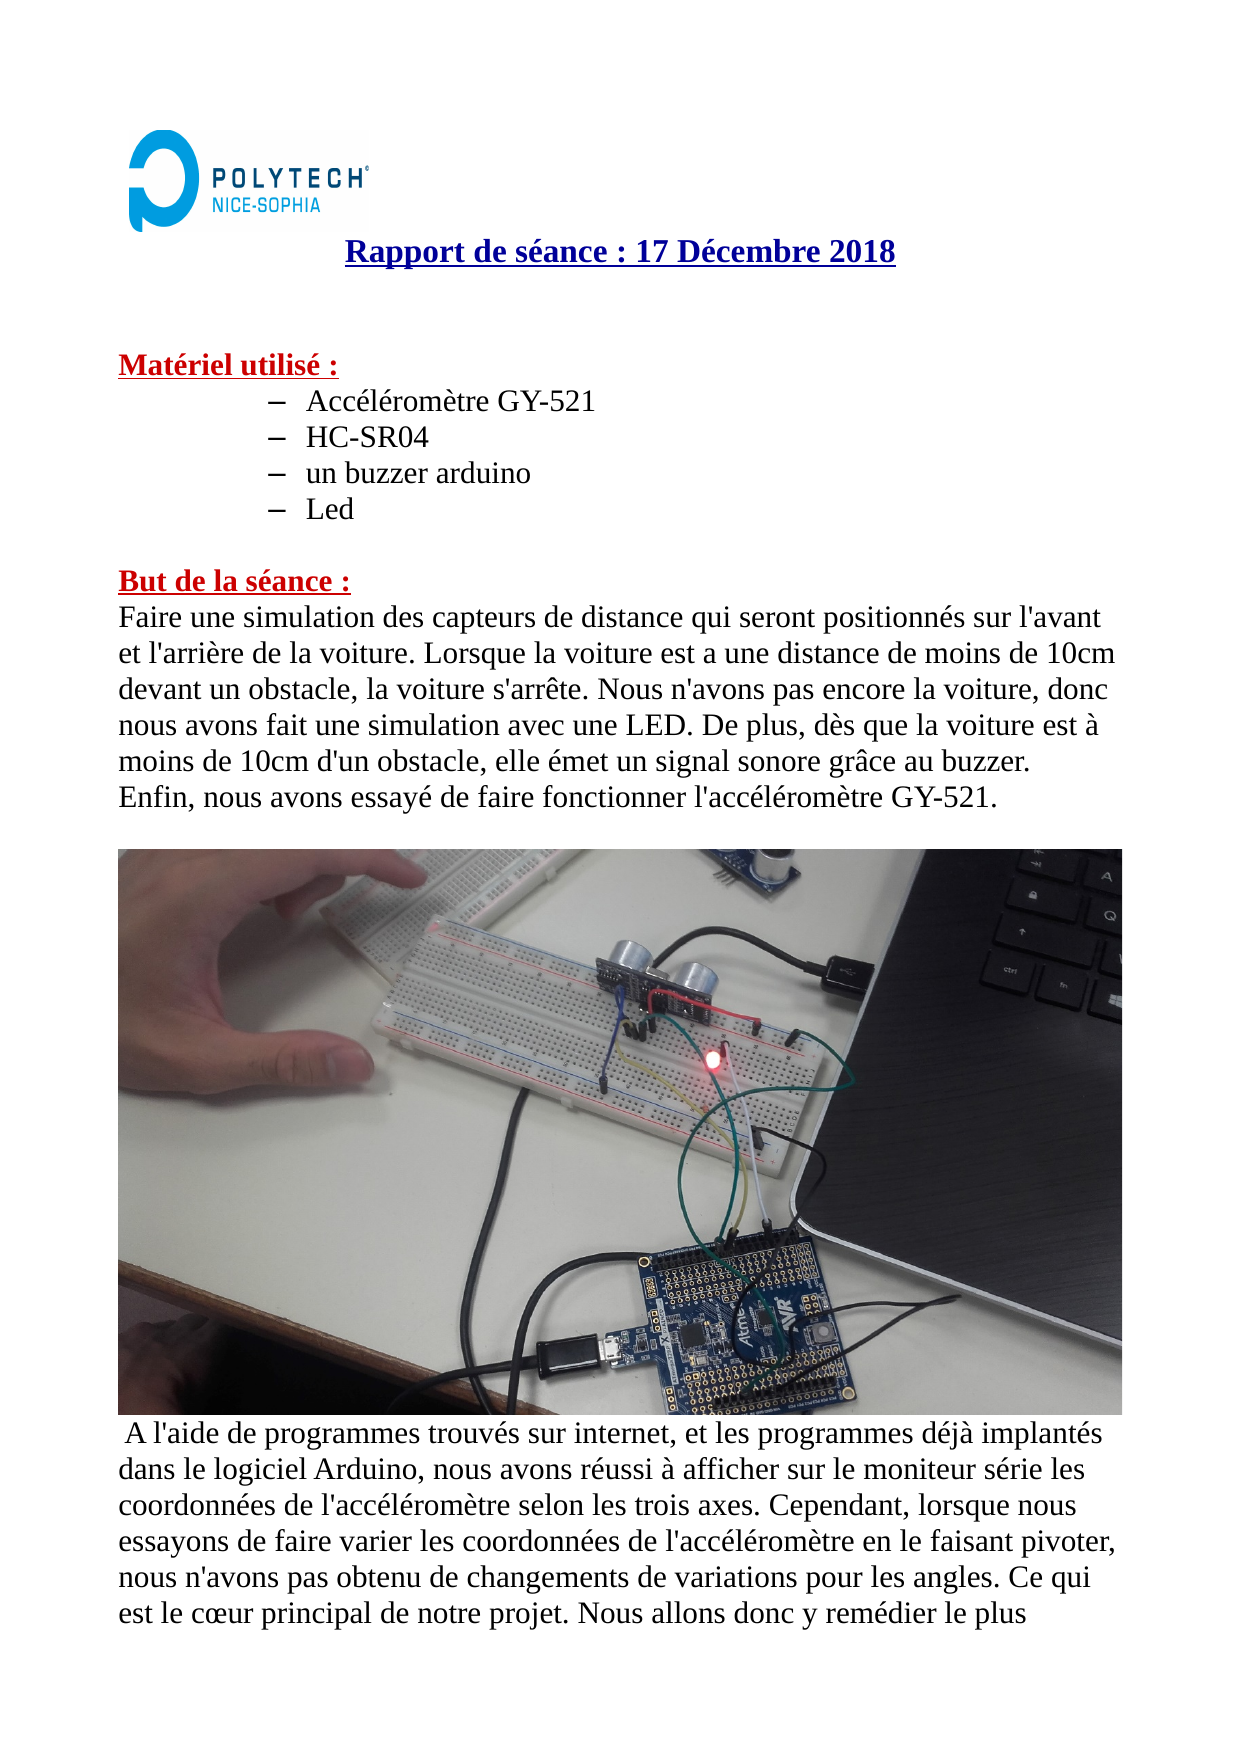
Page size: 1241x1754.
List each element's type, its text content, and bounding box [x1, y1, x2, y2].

list HC-SR04 [268, 418, 1122, 454]
text Enfin, nous avons essayé de faire fonctionner l'accéléromètre GY-521. [118, 778, 1122, 814]
text Matériel utilisé : [118, 347, 1122, 382]
list un buzzer arduino [268, 454, 1122, 490]
list Led [268, 490, 1122, 526]
text Faire une simulation des capteurs de distance qui seront positionnés sur l'avant et l'arrière de la voiture. Lorsque la voiture est a une distance de moins de 10cm devant un obstacle, la voiture s'arrête. Nous n'avons pas encore la voiture, donc nous avons fait une simulation avec une LED. De plus, dès que la voiture est à moins de 10cm d'un obstacle, elle émet un signal sonore grâce au buzzer. [118, 598, 1122, 778]
list Accéléromètre GY-521 [268, 382, 1122, 418]
text Rapport de séance : 17 Décembre 2018 [118, 118, 1122, 270]
text A l'aide de programmes trouvés sur internet, et les programmes déjà implantés dans le logiciel Arduino, nous avons réussi à afficher sur le moniteur série les coordonnées de l'accéléromètre selon les trois axes. Cependant, lorsque nous essayons de faire varier les coordonnées de l'accéléromètre en le faisant pivoter, nous n'avons pas obtenu de changements de variations pour les angles. Ce qui est le cœur principal de notre projet. Nous allons donc y remédier le plus [118, 1415, 1122, 1630]
text But de la séance : [118, 562, 1122, 598]
